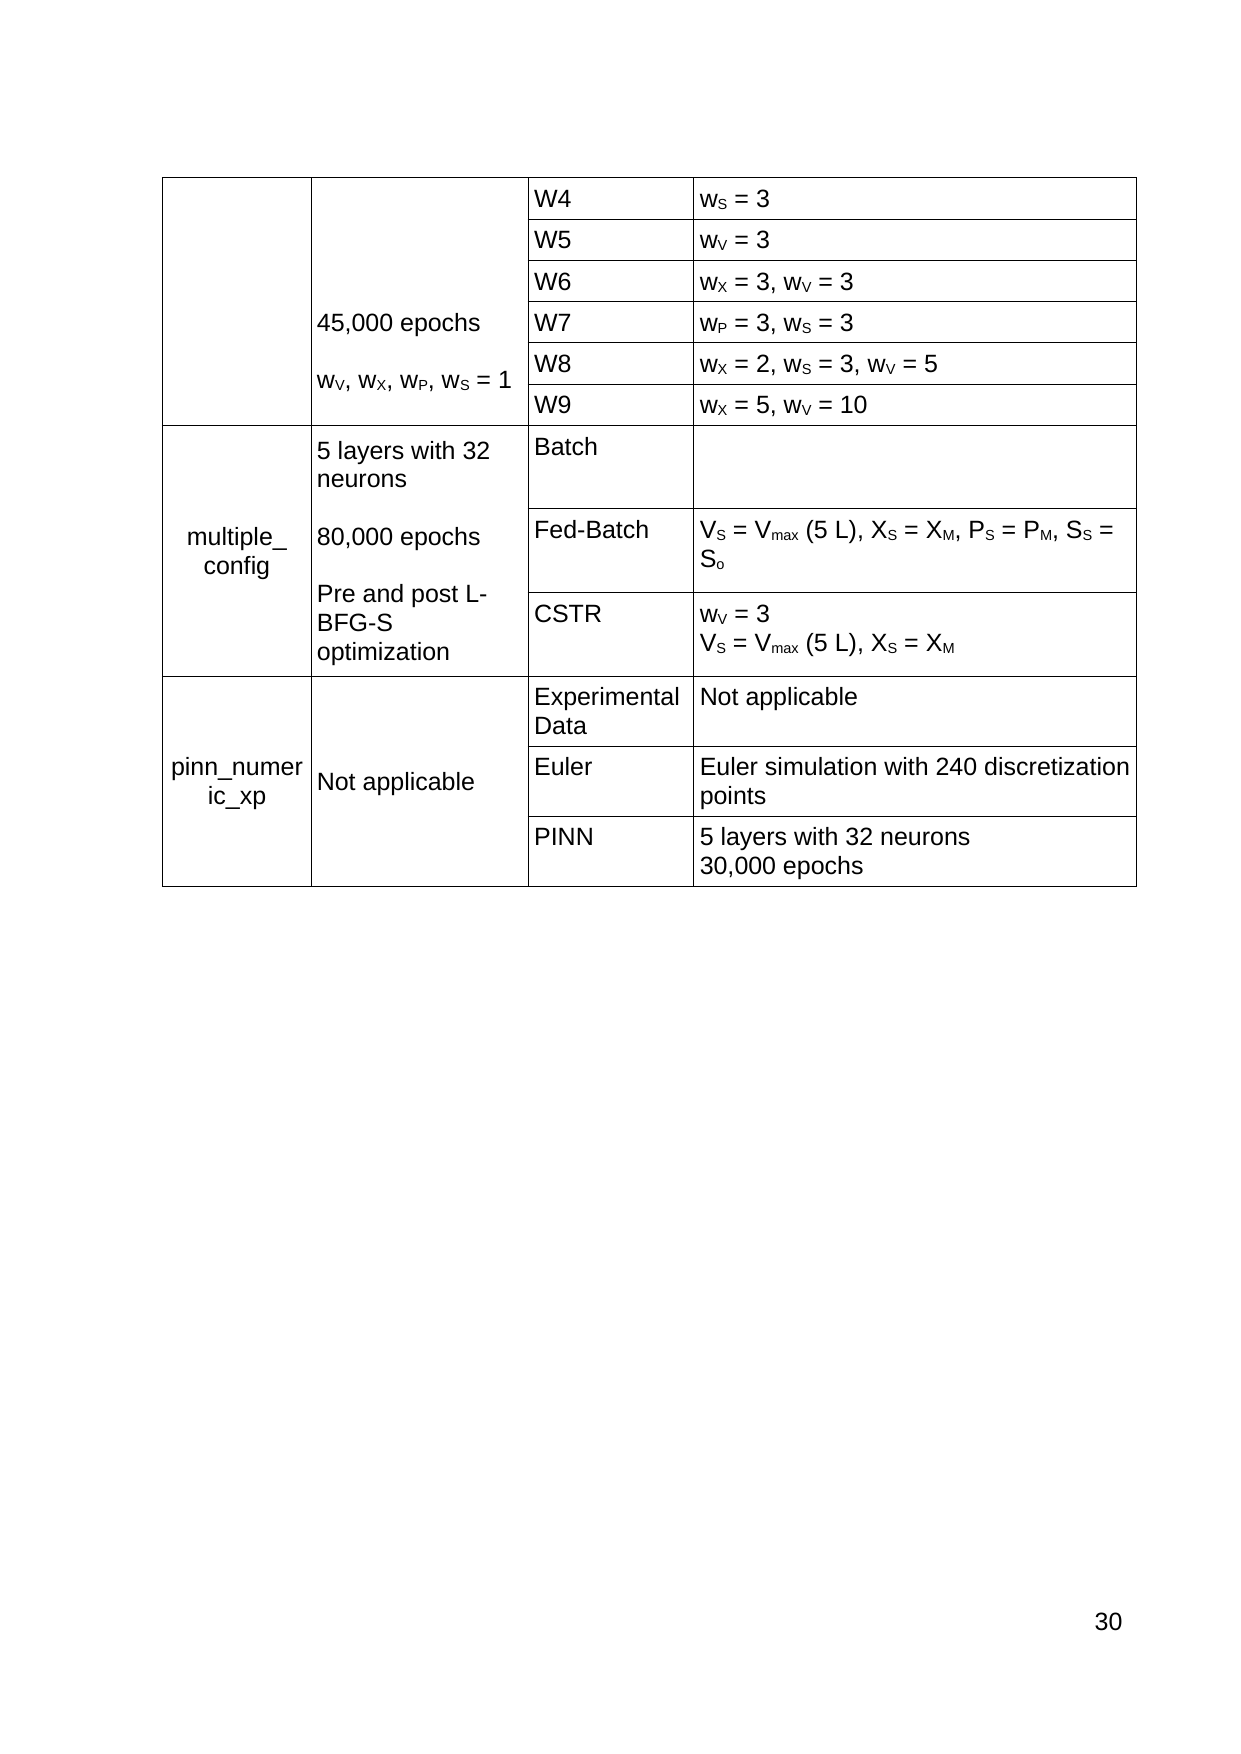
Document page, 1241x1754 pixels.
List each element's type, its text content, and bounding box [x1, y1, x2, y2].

table_cell wS = 3 [694, 178, 1136, 218]
table_cell Not applicable [694, 677, 1136, 746]
table_cell Euler simulation with 240 discretization points [694, 747, 1136, 816]
table_cell Batch [529, 426, 693, 508]
table_cell PINN [529, 817, 693, 886]
table_cell wX = 5, wV = 10 [694, 385, 1136, 425]
table_cell Experimental Data [529, 677, 693, 746]
table_cell W8 [529, 343, 693, 383]
table_cell wX = 2, wS = 3, wV = 5 [694, 343, 1136, 383]
table_cell wX = 3, wV = 3 [694, 261, 1136, 301]
table_cell [694, 426, 1136, 508]
table_cell W7 [529, 302, 693, 342]
table_cell 5 layers with 32 neurons 80,000 epochs Pre and post L-BFG-S optimization [312, 426, 528, 676]
table_cell VS = Vmax (5 L), XS = XM, PS = PM, SS = So [694, 509, 1136, 592]
table_cell pinn_numeric_xp [163, 677, 311, 886]
table_cell Fed-Batch [529, 509, 693, 592]
table_cell Euler [529, 747, 693, 816]
table_cell W6 [529, 261, 693, 301]
table_cell Not applicable [312, 677, 528, 886]
table_cell multiple_ config [163, 426, 311, 676]
table_cell wP = 3, wS = 3 [694, 302, 1136, 342]
table_cell W5 [529, 220, 693, 260]
table_cell wV = 3 [694, 220, 1136, 260]
table_cell CSTR [529, 593, 693, 676]
table_cell W9 [529, 385, 693, 425]
table_cell 5 layers with 32 neurons 30,000 epochs [694, 817, 1136, 886]
table_cell wV = 3 VS = Vmax (5 L), XS = XM [694, 593, 1136, 676]
table_cell W4 [529, 178, 693, 218]
